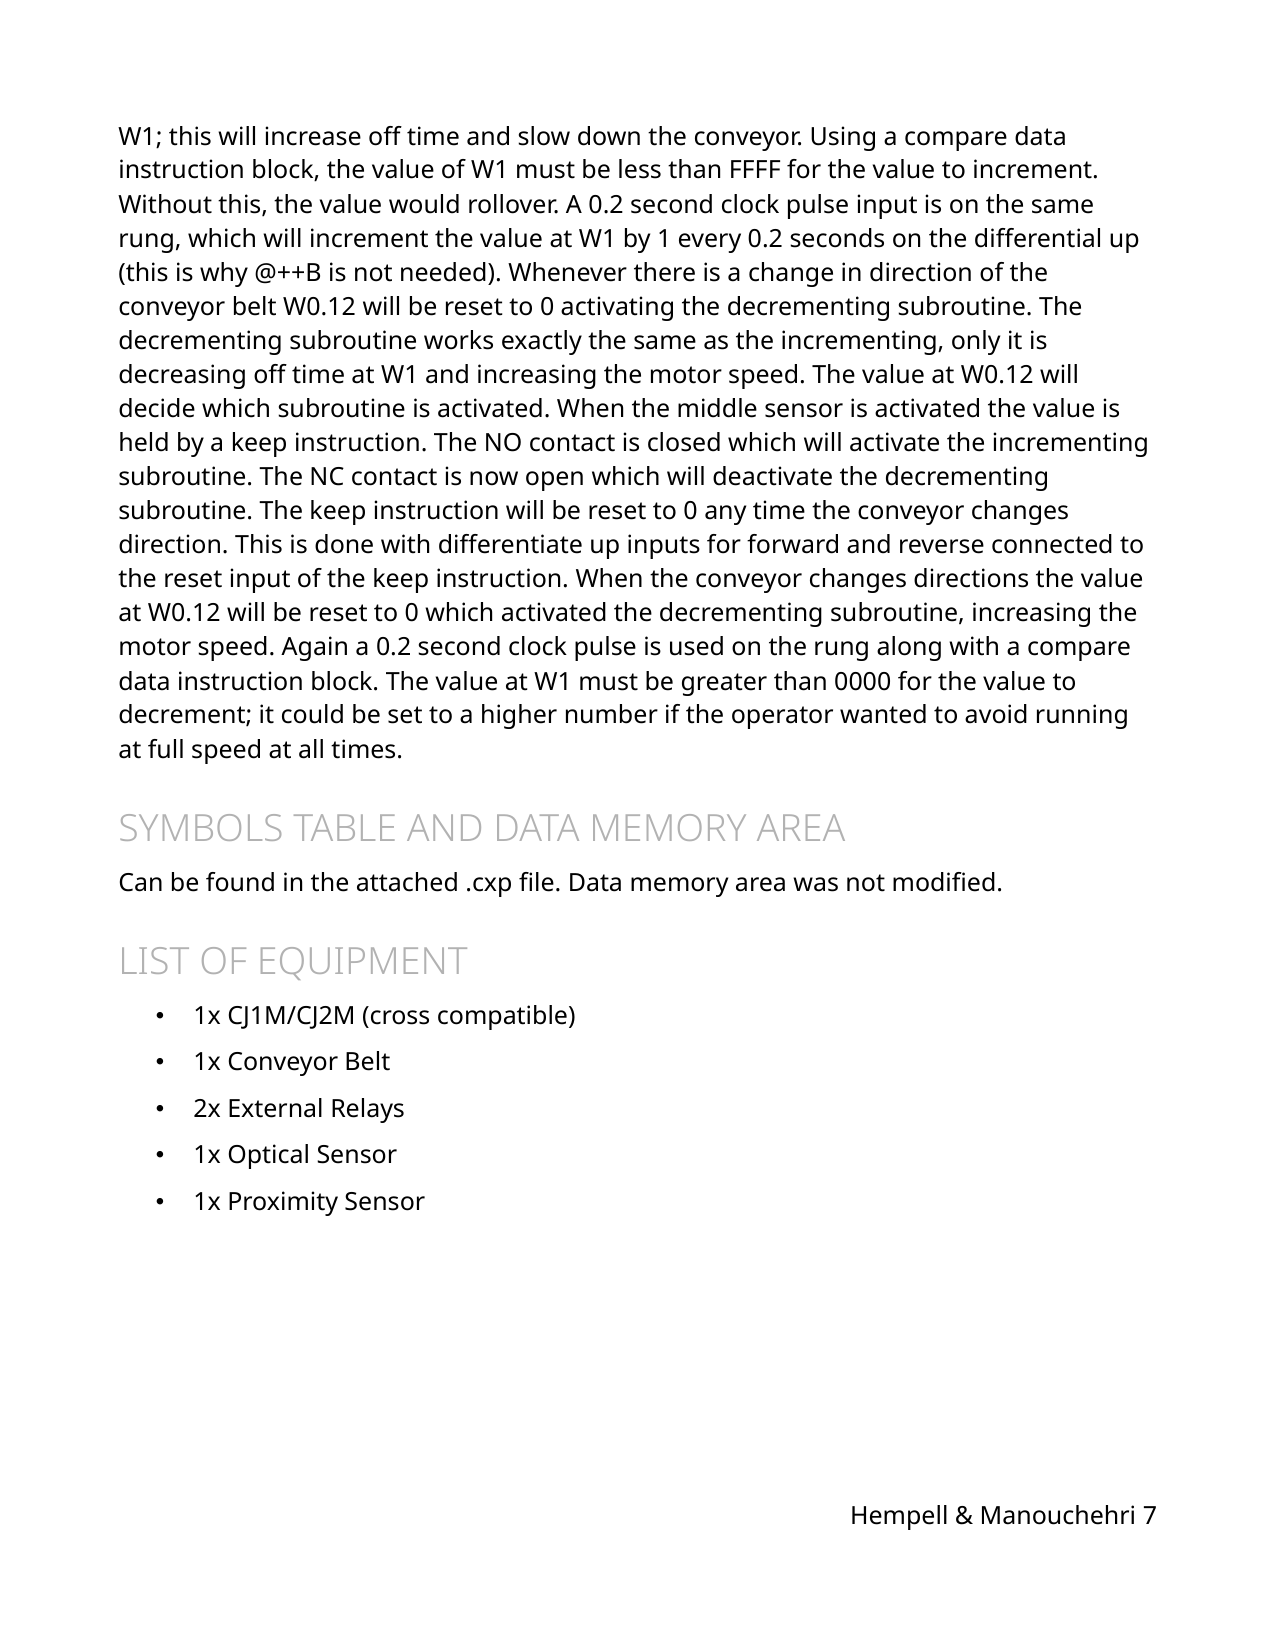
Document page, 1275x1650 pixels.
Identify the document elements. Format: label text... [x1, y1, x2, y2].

subtitle Symbols Table and Data Memory Area [118, 801, 1157, 852]
text W1; this will increase off time and slow down the conveyor. Using a compare data instruction block, the value of W1 must be less than FFFF for the value to increment. Without this, the value would rollover. A 0.2 second clock pulse input is on the same rung, which will increment the value at W1 by 1 every 0.2 seconds on the differential up (this is why @++B is not needed). Whenever there is a change in direction of the conveyor belt W0.12 will be reset to 0 activating the decrementing subroutine. The decrementing subroutine works exactly the same as the incrementing, only it is decreasing off time at W1 and increasing the motor speed. The value at W0.12 will decide which subroutine is activated. When the middle sensor is activated the value is held by a keep instruction. The NO contact is closed which will activate the incrementing subroutine. The NC contact is now open which will deactivate the decrementing subroutine. The keep instruction will be reset to 0 any time the conveyor changes direction. This is done with differentiate up inputs for forward and reverse connected to the reset input of the keep instruction. When the conveyor changes directions the value at W0.12 will be reset to 0 which activated the decrementing subroutine, increasing the motor speed. Again a 0.2 second clock pulse is used on the rung along with a compare data instruction block. The value at W1 must be greater than 0000 for the value to decrement; it could be set to a higher number if the operator wanted to avoid running at full speed at all times. [118, 118, 1157, 765]
list 1x CJ1M/CJ2M (cross compatible) [156, 997, 1157, 1031]
list 1x Conveyor Belt [156, 1044, 1157, 1078]
list 2x External Relays [156, 1090, 1157, 1124]
list 1x Optical Sensor [156, 1137, 1157, 1171]
subtitle List of Equipment [118, 934, 1157, 986]
text Can be found in the attached .cxp file. Data memory area was not modified. [118, 864, 1157, 898]
list 1x Proximity Sensor [156, 1183, 1157, 1218]
